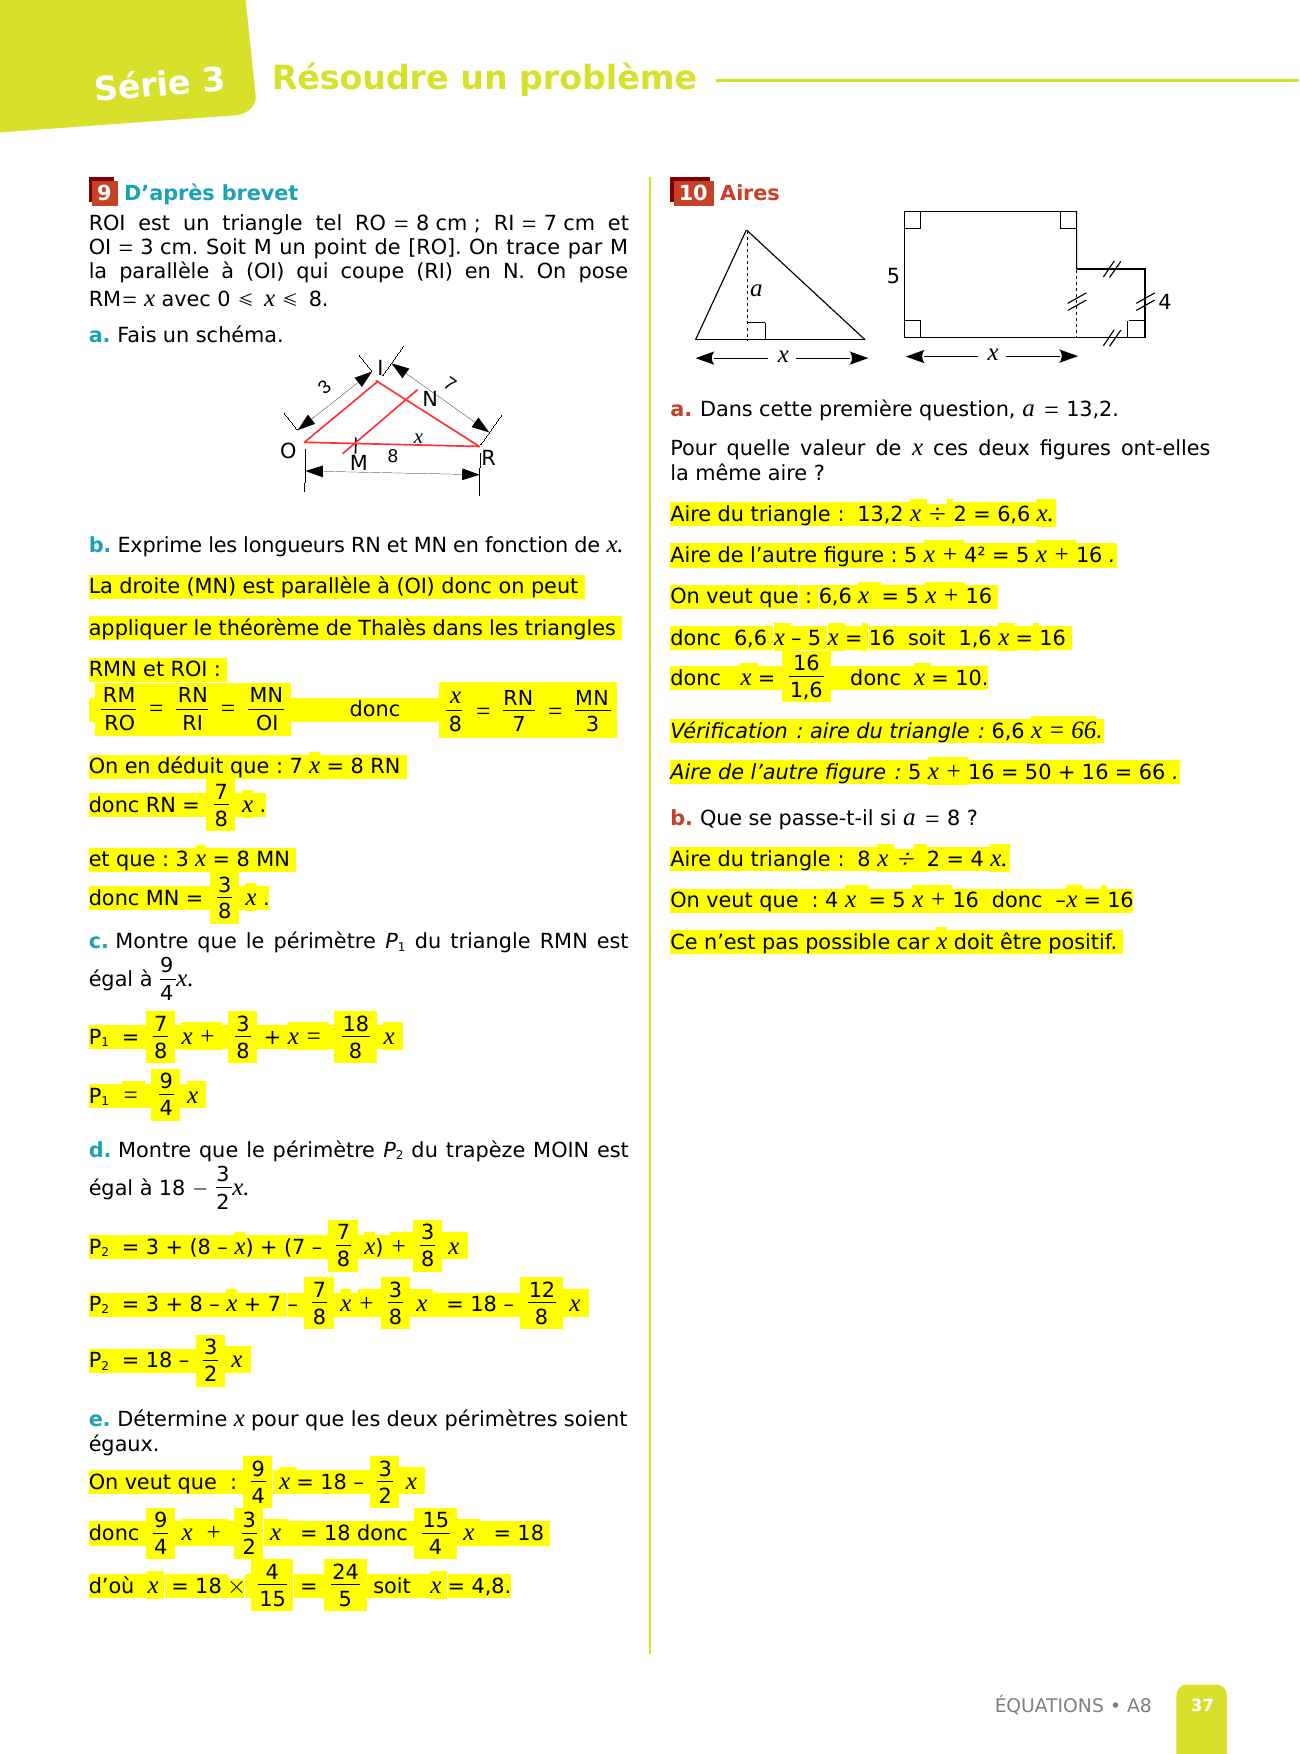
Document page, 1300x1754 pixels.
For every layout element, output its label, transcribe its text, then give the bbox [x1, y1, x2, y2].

list Dans cette première question, a = 13,2. [670, 394, 1211, 422]
text x [377, 1011, 629, 1063]
text x) + [358, 1220, 413, 1272]
text x = 18 – [410, 1277, 520, 1329]
text On en déduit que : 7 x = 8 RN [88, 738, 629, 779]
text x + [175, 1011, 228, 1063]
text Ce n’est pas possible car x doit être positif. [670, 913, 1211, 954]
text donc RN = [88, 779, 206, 831]
list Que se passe-t-il si a = 8 ? [670, 803, 1211, 830]
text La droite (MN) est parallèle à (OI) donc on peut appliquer le théorème de Thalès dans les triangles RMN et ROI : [88, 558, 629, 682]
list Pour quelle valeur de x ces deux figures ont-elles la même aire ? [670, 433, 1211, 485]
text donc x = [670, 651, 782, 702]
text donc 6,6 x – 5 x = 16 soit 1,6 x = 16 [670, 609, 1211, 651]
subtitle Aires [710, 177, 1211, 205]
text x . [239, 872, 629, 924]
text donc [88, 682, 439, 738]
text x [180, 1069, 629, 1121]
text x . [235, 779, 629, 831]
text x [399, 1456, 629, 1508]
subtitle ROI est un triangle tel RO = 8 cm ; RI = 7 cm et OI = 3 cm. Soit M un point de [RO]. On trace par M la parallèle à (OI) qui coupe (RI) en N. On pose RM= x avec 0  x  8. [88, 211, 629, 312]
text et que : 3 x = 8 MN [88, 831, 629, 872]
text x [225, 1335, 629, 1387]
text + x = [257, 1011, 334, 1063]
text c. Montre que le périmètre P1 du triangle RMN est égal à x. [88, 930, 629, 1006]
text Aire de l’autre figure : 5 x + 4² = 5 x + 16 . [670, 527, 1211, 568]
text x = 18 – [272, 1456, 370, 1508]
text P2 = 3 + (8 – x) + (7 – [88, 1220, 328, 1272]
text x = 18 [457, 1508, 629, 1559]
text P2 = 18 – [88, 1335, 196, 1387]
text donc x = 10. [831, 651, 1211, 702]
subtitle D’après brevet [114, 177, 629, 205]
text a. Fais un schéma. [88, 323, 629, 348]
text x + [175, 1508, 234, 1559]
text x = 18 donc [263, 1508, 414, 1559]
text x + [334, 1277, 381, 1329]
text P1 = [88, 1069, 151, 1121]
text soit x = 4,8. [367, 1559, 629, 1611]
text Vérification : aire du triangle : 6,6 x = 66. [670, 702, 1211, 744]
text On veut que : 4 x = 5 x + 16 donc –x = 16 [670, 872, 1211, 913]
text P1 = [88, 1011, 146, 1063]
text P2 = 3 + 8 – x + 7 – [88, 1277, 304, 1329]
text = [293, 1559, 324, 1611]
text donc [88, 1508, 146, 1559]
text Aire de l’autre figure : 5 x + 16 = 50 + 16 = 66 . [670, 744, 1211, 785]
text Aire du triangle : 8 x ÷ 2 = 4 x. [670, 830, 1211, 872]
text d. Montre que le périmètre P2 du trapèze MOIN est égal à 18 ─ x. [88, 1138, 629, 1214]
text b. Exprime les longueurs RN et MN en fonction de x. [88, 530, 629, 558]
text x [563, 1277, 629, 1329]
text Aire du triangle : 13,2 x ÷ 2 = 6,6 x. [670, 485, 1211, 527]
text x [442, 1220, 629, 1272]
text e. Détermine x pour que les deux périmètres soient égaux. [88, 1404, 629, 1456]
text [617, 682, 629, 738]
text d’où x = 18 × [88, 1559, 251, 1611]
text On veut que : [88, 1456, 243, 1508]
text On veut que : 6,6 x = 5 x + 16 [670, 568, 1211, 609]
text donc MN = [88, 872, 210, 924]
